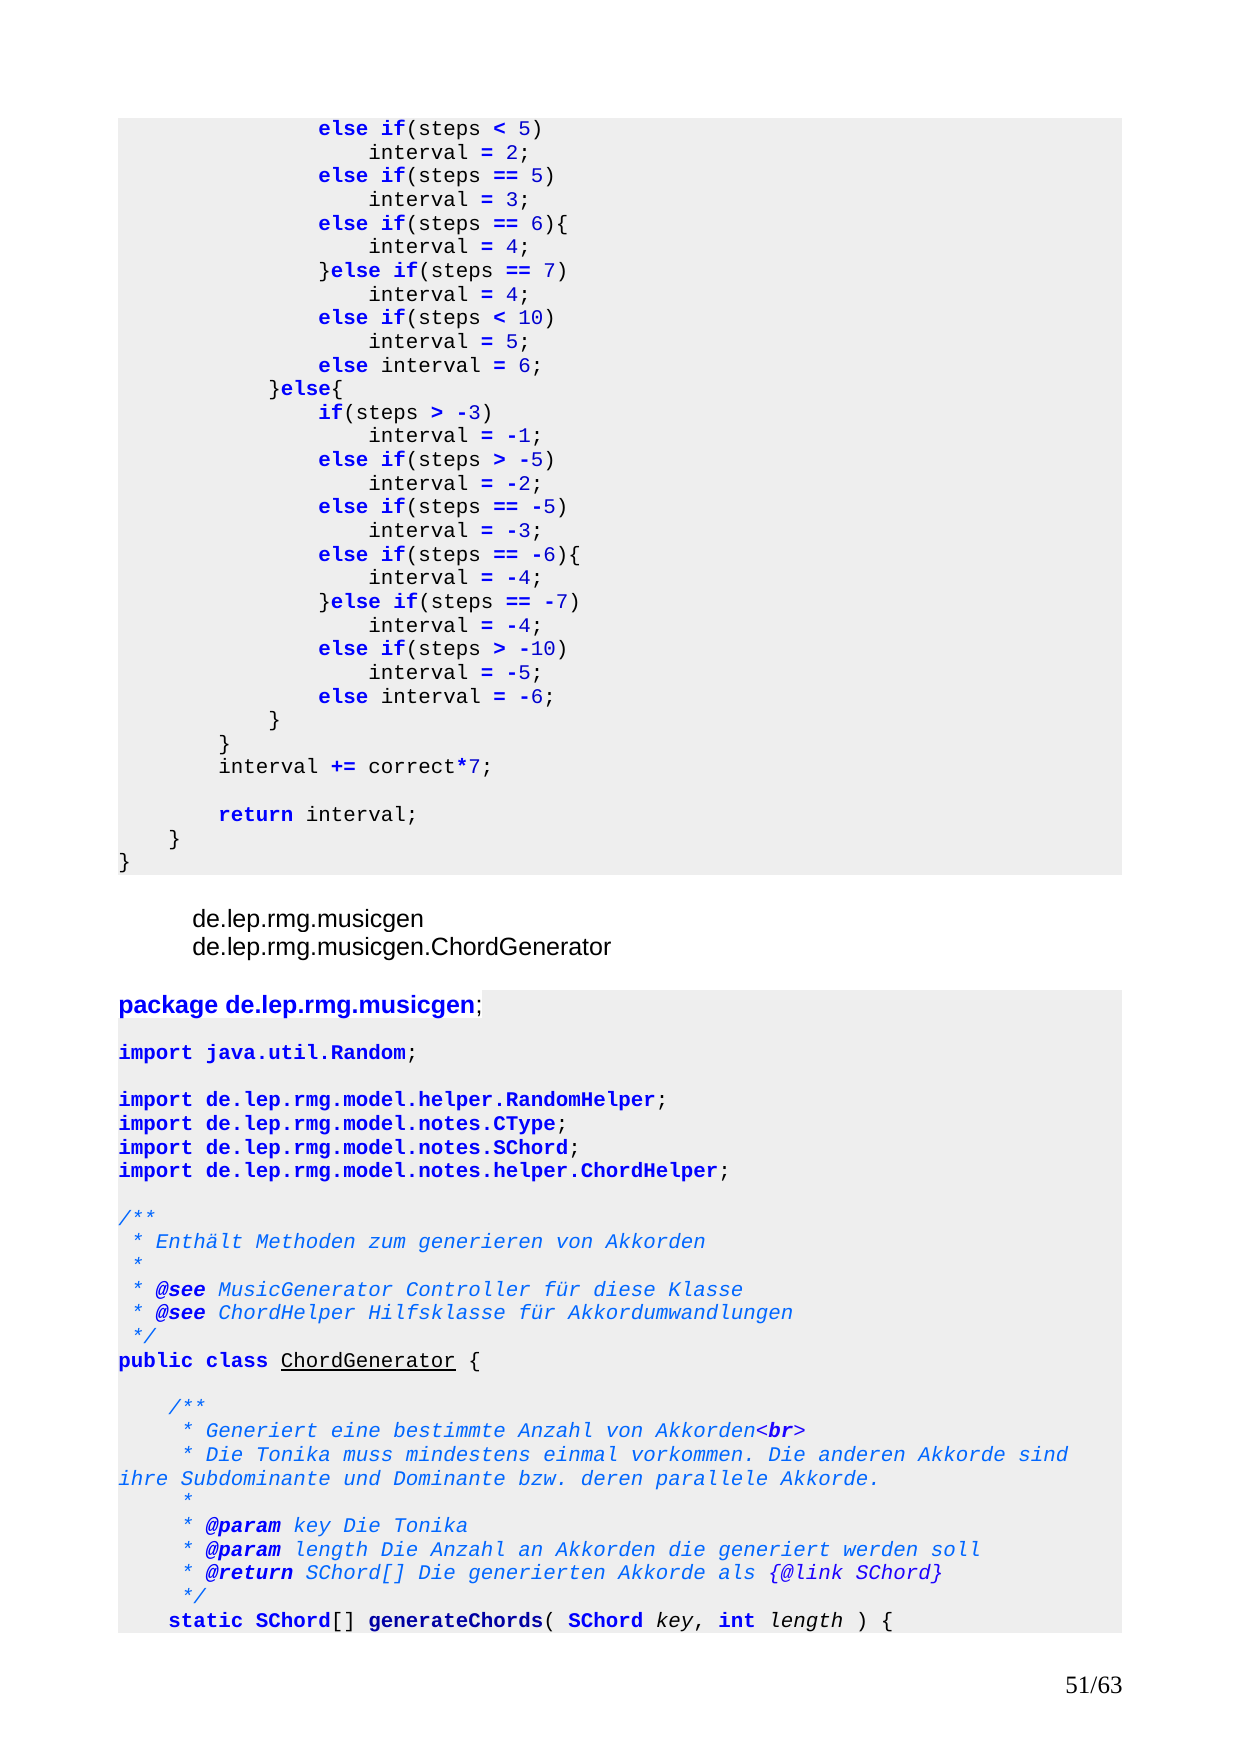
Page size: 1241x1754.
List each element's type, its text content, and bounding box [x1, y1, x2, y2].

text }else{ [118, 378, 1122, 402]
text import de.lep.rmg.model.notes.CType; [118, 1113, 1122, 1137]
text * [118, 1255, 1122, 1279]
text import de.lep.rmg.model.notes.SChord; [118, 1137, 1122, 1160]
text interval = -3; [118, 520, 1122, 544]
text else if(steps == 5) [118, 165, 1122, 189]
text de.lep.rmg.musicgen [118, 903, 1122, 932]
text /** [118, 1397, 1122, 1421]
text * @param key Die Tonika [118, 1515, 1122, 1539]
text return interval; [118, 804, 1122, 827]
text static SChord[] generateChords( SChord key, int length ) { [118, 1610, 1122, 1633]
text import de.lep.rmg.model.helper.RandomHelper; [118, 1089, 1122, 1113]
text else if(steps == 6){ [118, 213, 1122, 236]
text interval = 4; [118, 284, 1122, 307]
text interval += correct*7; [118, 757, 1122, 780]
text } [118, 851, 1122, 875]
text else if(steps < 5) [118, 118, 1122, 142]
text interval = -2; [118, 473, 1122, 496]
text interval = -5; [118, 662, 1122, 686]
text else interval = -6; [118, 686, 1122, 709]
text public class ChordGenerator { [118, 1349, 1122, 1373]
text } [118, 733, 1122, 757]
text /** [118, 1208, 1122, 1231]
text interval = 3; [118, 189, 1122, 213]
text else if(steps == -5) [118, 496, 1122, 520]
text * @param length Die Anzahl an Akkorden die generiert werden soll [118, 1539, 1122, 1562]
text * @see MusicGenerator Controller für diese Klasse [118, 1279, 1122, 1302]
text import java.util.Random; [118, 1042, 1122, 1066]
text */ [118, 1326, 1122, 1349]
text interval = 5; [118, 331, 1122, 354]
text interval = -1; [118, 426, 1122, 449]
text } [118, 709, 1122, 733]
text package de.lep.rmg.musicgen; [118, 990, 1122, 1018]
text else if(steps == -6){ [118, 544, 1122, 567]
text }else if(steps == -7) [118, 591, 1122, 615]
text * Enthält Methoden zum generieren von Akkorden [118, 1231, 1122, 1255]
text import de.lep.rmg.model.notes.helper.ChordHelper; [118, 1160, 1122, 1184]
text de.lep.rmg.musicgen.ChordGenerator [118, 932, 1122, 961]
text * Die Tonika muss mindestens einmal vorkommen. Die anderen Akkorde sind ihre Subdominante und Dominante bzw. deren parallele Akkorde. [118, 1444, 1122, 1491]
text else if(steps > -10) [118, 638, 1122, 662]
text interval = 2; [118, 142, 1122, 165]
text * @return SChord[] Die generierten Akkorde als {@link SChord} [118, 1562, 1122, 1586]
text else interval = 6; [118, 354, 1122, 378]
text }else if(steps == 7) [118, 260, 1122, 284]
text else if(steps < 10) [118, 307, 1122, 331]
text interval = 4; [118, 236, 1122, 260]
text */ [118, 1586, 1122, 1610]
text * [118, 1491, 1122, 1515]
text } [118, 827, 1122, 851]
text else if(steps > -5) [118, 449, 1122, 473]
text interval = -4; [118, 567, 1122, 591]
text interval = -4; [118, 615, 1122, 638]
text * @see ChordHelper Hilfsklasse für Akkordumwandlungen [118, 1302, 1122, 1326]
text * Generiert eine bestimmte Anzahl von Akkorden<br> [118, 1421, 1122, 1444]
text if(steps > -3) [118, 402, 1122, 426]
